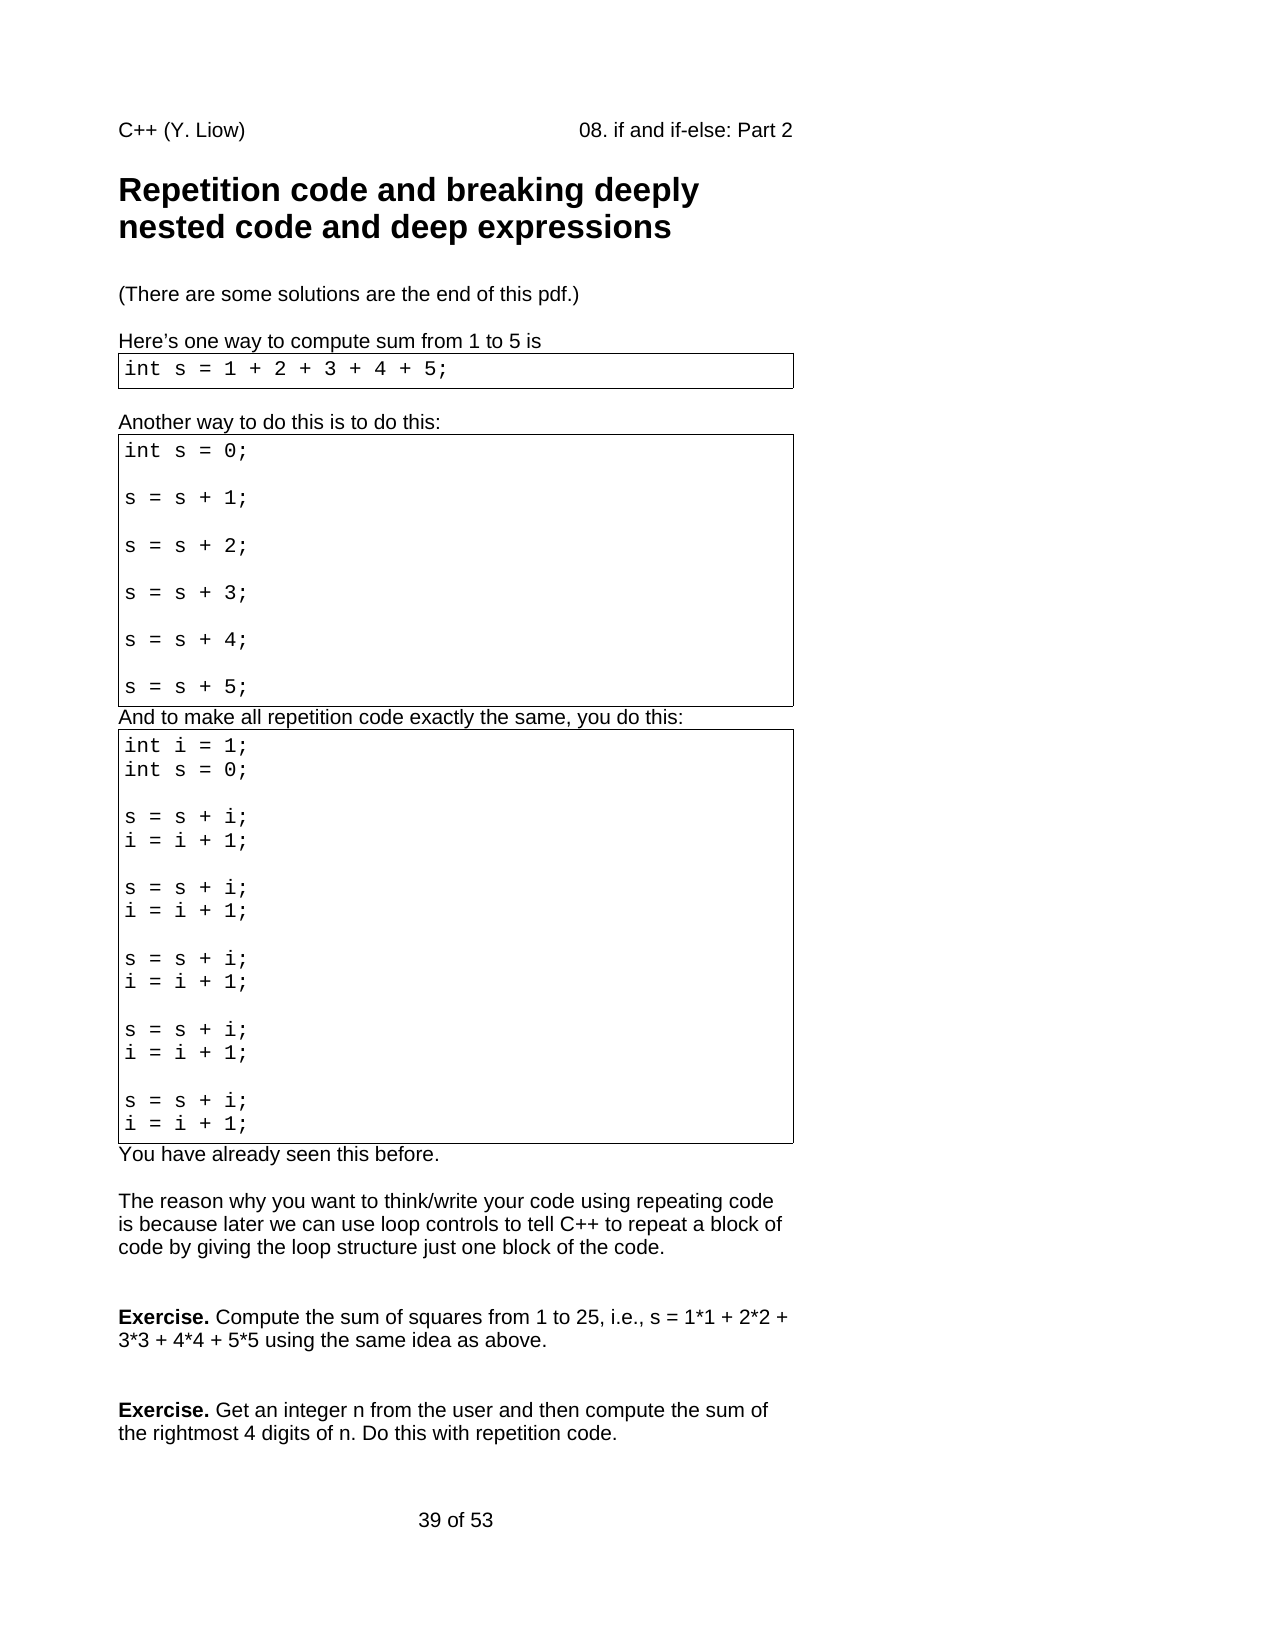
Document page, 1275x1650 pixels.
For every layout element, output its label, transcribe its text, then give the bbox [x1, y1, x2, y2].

text (There are some solutions are the end of this pdf.) [118, 283, 793, 306]
table_header int s = 1 + 2 + 3 + 4 + 5; [119, 354, 793, 388]
text The reason why you want to think/write your code using repeating code is because later we can use loop controls to tell C++ to repeat a block of code by giving the loop structure just one block of the code. [118, 1189, 793, 1259]
text You have already seen this before. [118, 1144, 793, 1166]
table_header int i = 1; int s = 0; s = s + i; i = i + 1; s = s + i; i = i + 1; s = s + i; i = i + 1; s = s + i; i = i + 1; s = s + i; i = i + 1; [119, 730, 793, 1143]
text Here’s one way to compute sum from 1 to 5 is [118, 329, 793, 352]
text And to make all repetition code exactly the same, you do this: [118, 707, 793, 729]
text Repetition code and breaking deeply nested code and deep expressions [118, 171, 793, 245]
text Exercise. Get an integer n from the user and then compute the sum of the rightmost 4 digits of n. Do this with repetition code. [118, 1398, 793, 1445]
table_header int s = 0; s = s + 1; s = s + 2; s = s + 3; s = s + 4; s = s + 5; [119, 435, 793, 706]
text Another way to do this is to do this: [118, 411, 793, 434]
text Exercise. Compute the sum of squares from 1 to 25, i.e., s = 1*1 + 2*2 + 3*3 + 4*4 + 5*5 using the same idea as above. [118, 1305, 793, 1352]
